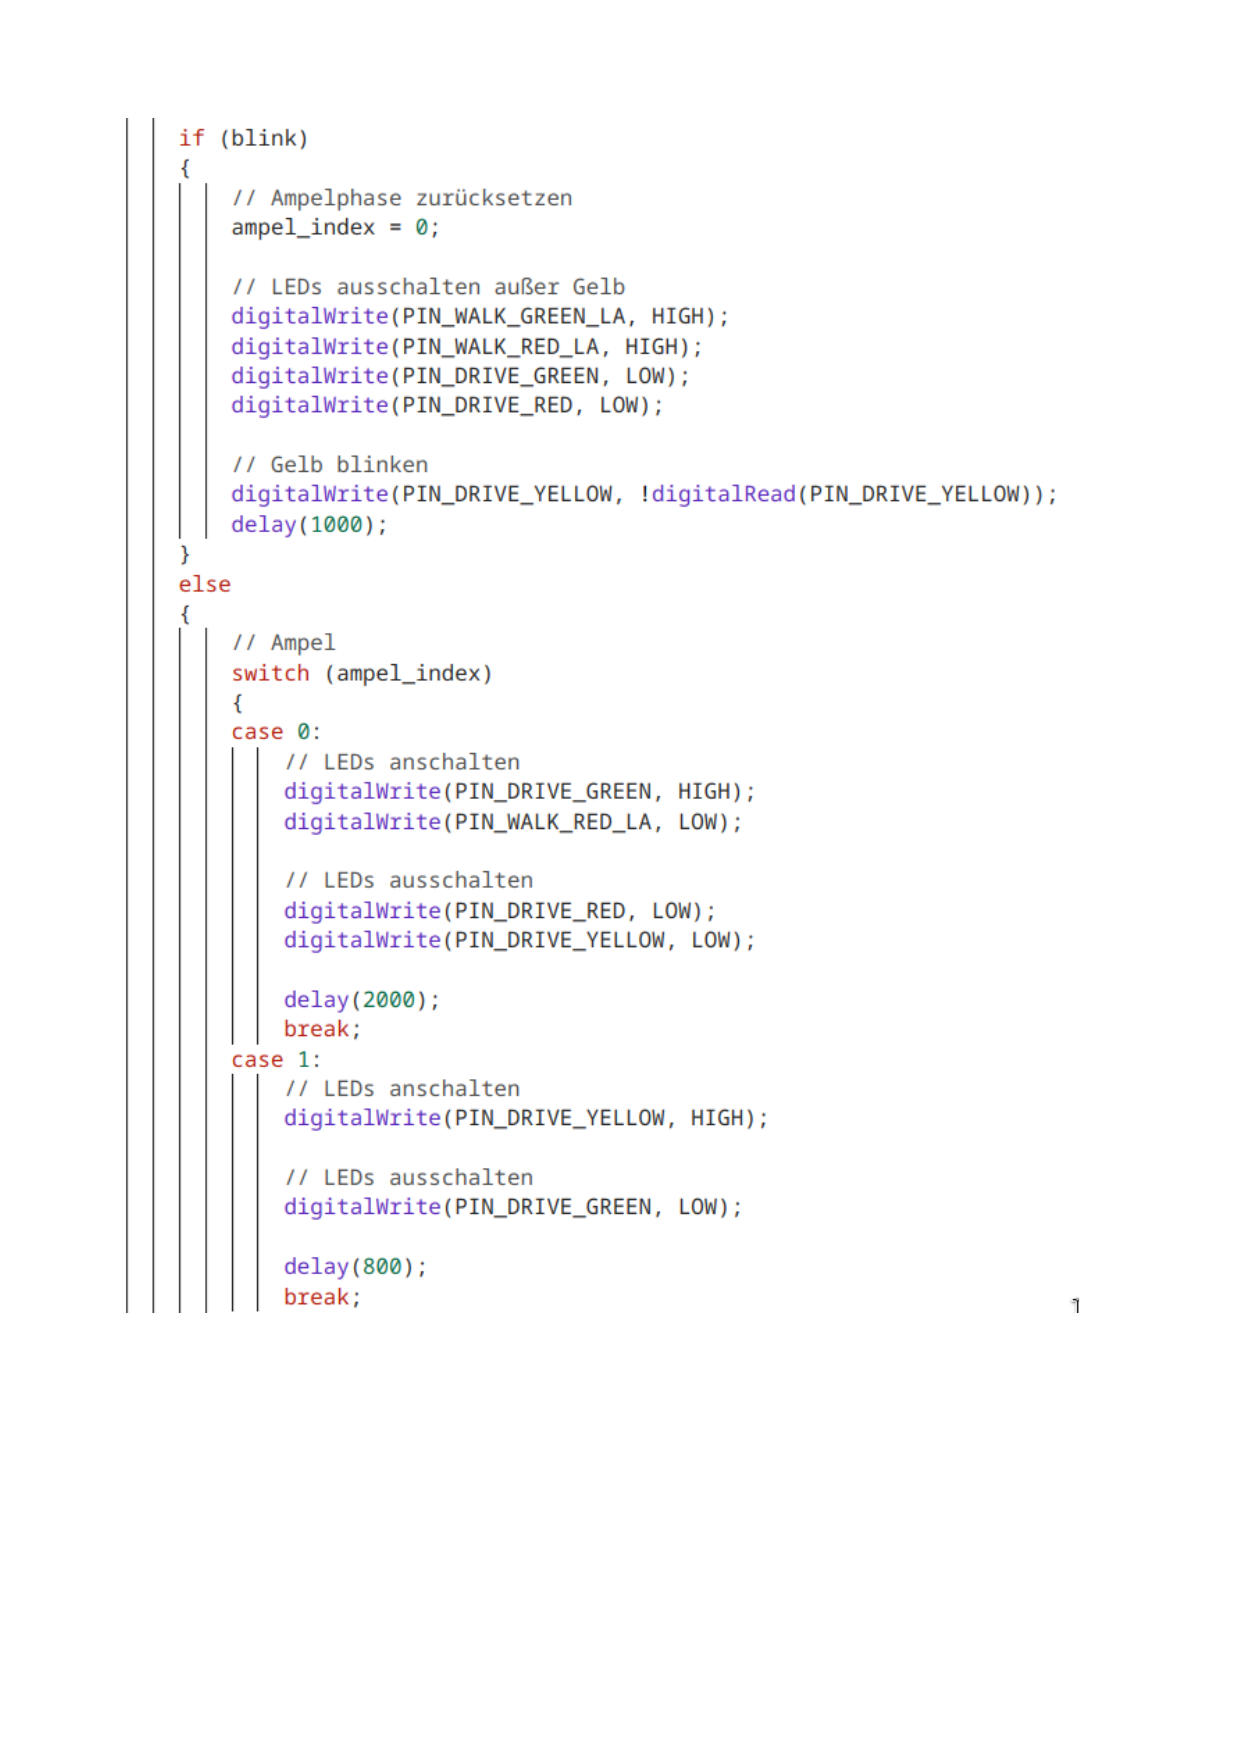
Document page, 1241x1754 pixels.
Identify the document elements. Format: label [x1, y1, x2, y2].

picture [118, 118, 1080, 1313]
